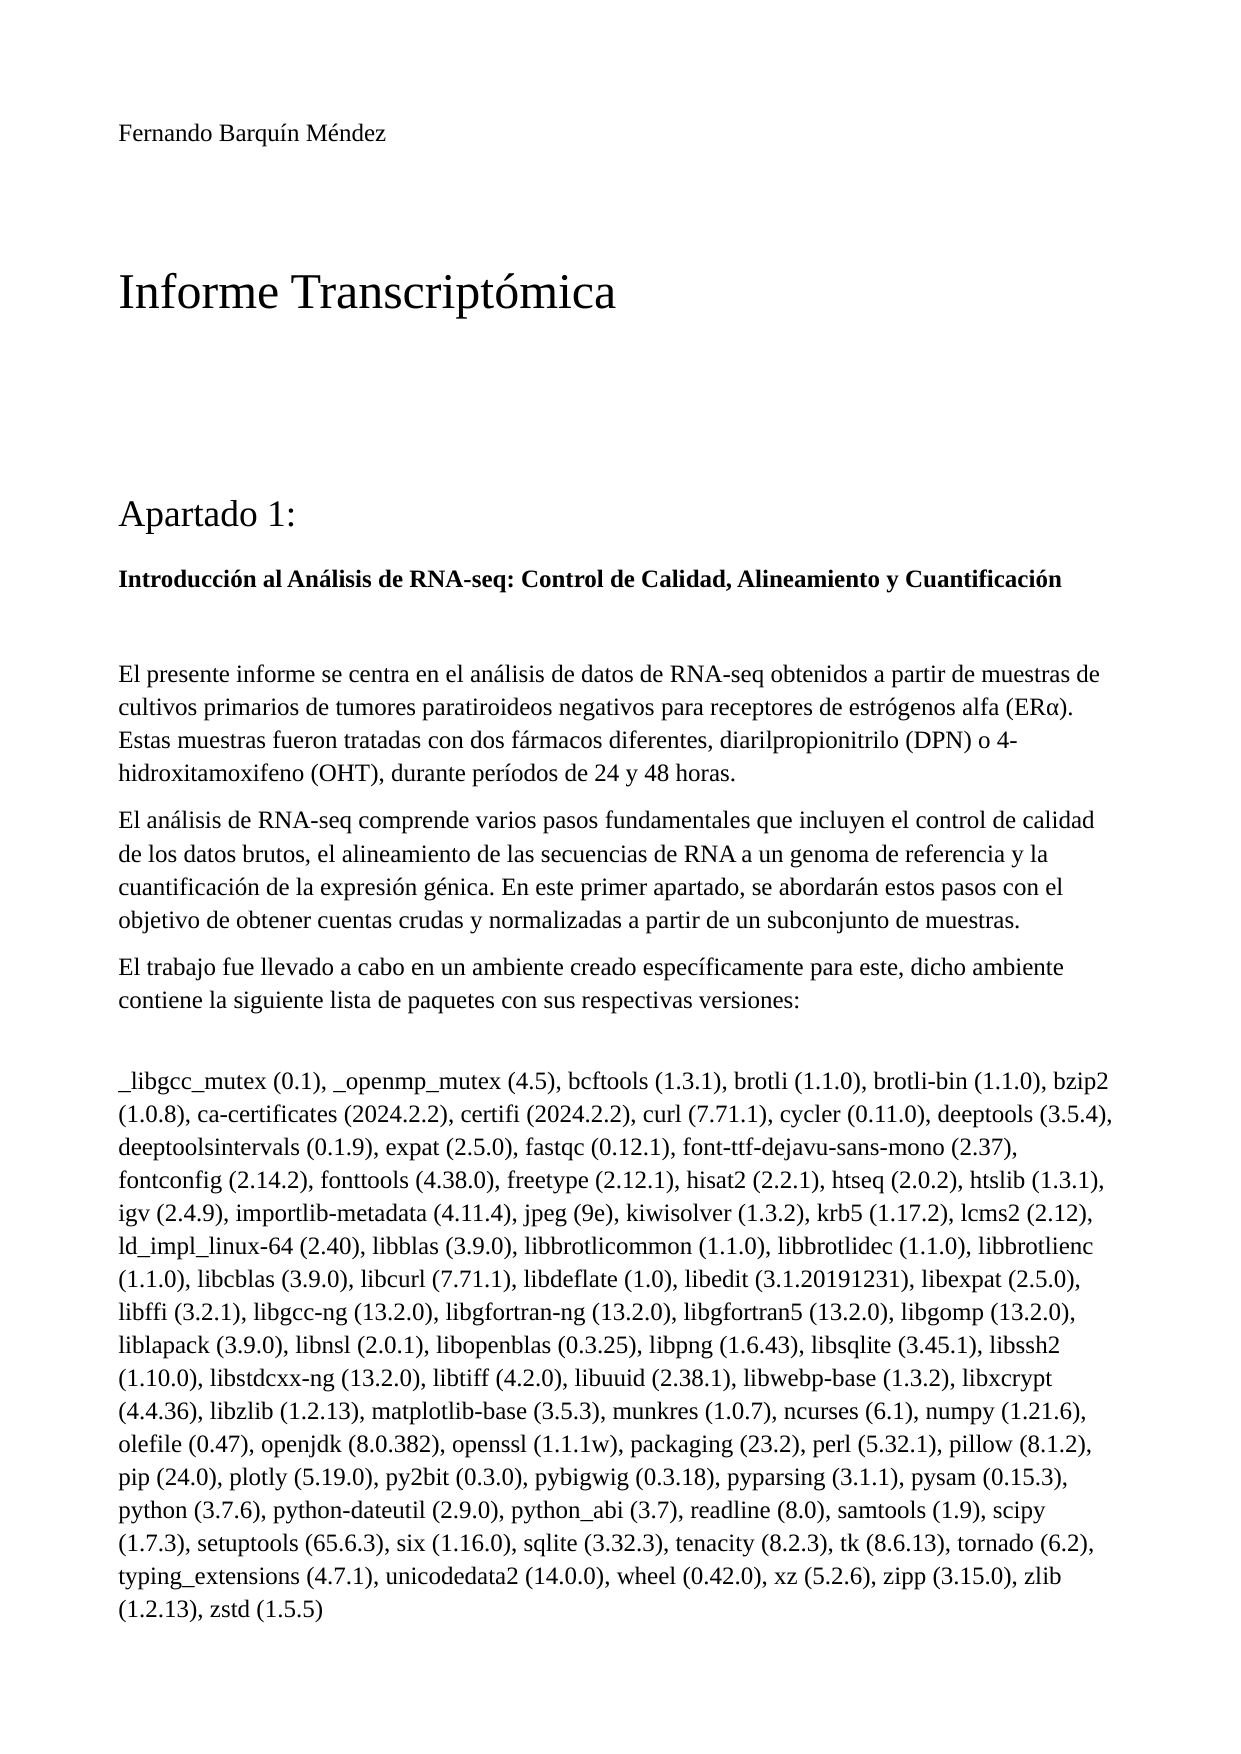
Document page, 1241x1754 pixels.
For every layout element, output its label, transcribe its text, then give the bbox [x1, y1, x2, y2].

text Apartado 1: [118, 492, 1122, 535]
text El trabajo fue llevado a cabo en un ambiente creado específicamente para este, dicho ambiente contiene la siguiente lista de paquetes con sus respectivas versiones: [118, 952, 1122, 1014]
text Fernando Barquín Méndez [118, 118, 1122, 147]
text _libgcc_mutex (0.1), _openmp_mutex (4.5), bcftools (1.3.1), brotli (1.1.0), brotli-bin (1.1.0), bzip2 (1.0.8), ca-certificates (2024.2.2), certifi (2024.2.2), curl (7.71.1), cycler (0.11.0), deeptools (3.5.4), deeptoolsintervals (0.1.9), expat (2.5.0), fastqc (0.12.1), font-ttf-dejavu-sans-mono (2.37), fontconfig (2.14.2), fonttools (4.38.0), freetype (2.12.1), hisat2 (2.2.1), htseq (2.0.2), htslib (1.3.1), igv (2.4.9), importlib-metadata (4.11.4), jpeg (9e), kiwisolver (1.3.2), krb5 (1.17.2), lcms2 (2.12), ld_impl_linux-64 (2.40), libblas (3.9.0), libbrotlicommon (1.1.0), libbrotlidec (1.1.0), libbrotlienc (1.1.0), libcblas (3.9.0), libcurl (7.71.1), libdeflate (1.0), libedit (3.1.20191231), libexpat (2.5.0), libffi (3.2.1), libgcc-ng (13.2.0), libgfortran-ng (13.2.0), libgfortran5 (13.2.0), libgomp (13.2.0), liblapack (3.9.0), libnsl (2.0.1), libopenblas (0.3.25), libpng (1.6.43), libsqlite (3.45.1), libssh2 (1.10.0), libstdcxx-ng (13.2.0), libtiff (4.2.0), libuuid (2.38.1), libwebp-base (1.3.2), libxcrypt (4.4.36), libzlib (1.2.13), matplotlib-base (3.5.3), munkres (1.0.7), ncurses (6.1), numpy (1.21.6), olefile (0.47), openjdk (8.0.382), openssl (1.1.1w), packaging (23.2), perl (5.32.1), pillow (8.1.2), pip (24.0), plotly (5.19.0), py2bit (0.3.0), pybigwig (0.3.18), pyparsing (3.1.1), pysam (0.15.3), python (3.7.6), python-dateutil (2.9.0), python_abi (3.7), readline (8.0), samtools (1.9), scipy (1.7.3), setuptools (65.6.3), six (1.16.0), sqlite (3.32.3), tenacity (8.2.3), tk (8.6.13), tornado (6.2), typing_extensions (4.7.1), unicodedata2 (14.0.0), wheel (0.42.0), xz (5.2.6), zipp (3.15.0), zlib (1.2.13), zstd (1.5.5) [118, 1033, 1122, 1623]
text El análisis de RNA-seq comprende varios pasos fundamentales que incluyen el control de calidad de los datos brutos, el alineamiento de las secuencias de RNA a un genoma de referencia y la cuantificación de la expresión génica. En este primer apartado, se abordarán estos pasos con el objetivo de obtener cuentas crudas y normalizadas a partir de un subconjunto de muestras. [118, 806, 1122, 933]
text Informe Transcriptómica [118, 262, 1122, 319]
text Introducción al Análisis de RNA-seq: Control de Calidad, Alineamiento y Cuantificación [118, 564, 1122, 592]
text El presente informe se centra en el análisis de datos de RNA-seq obtenidos a partir de muestras de cultivos primarios de tumores paratiroideos negativos para receptores de estrógenos alfa (ERα). Estas muestras fueron tratadas con dos fármacos diferentes, diarilpropionitrilo (DPN) o 4-hidroxitamoxifeno (OHT), durante períodos de 24 y 48 horas. [118, 659, 1122, 787]
